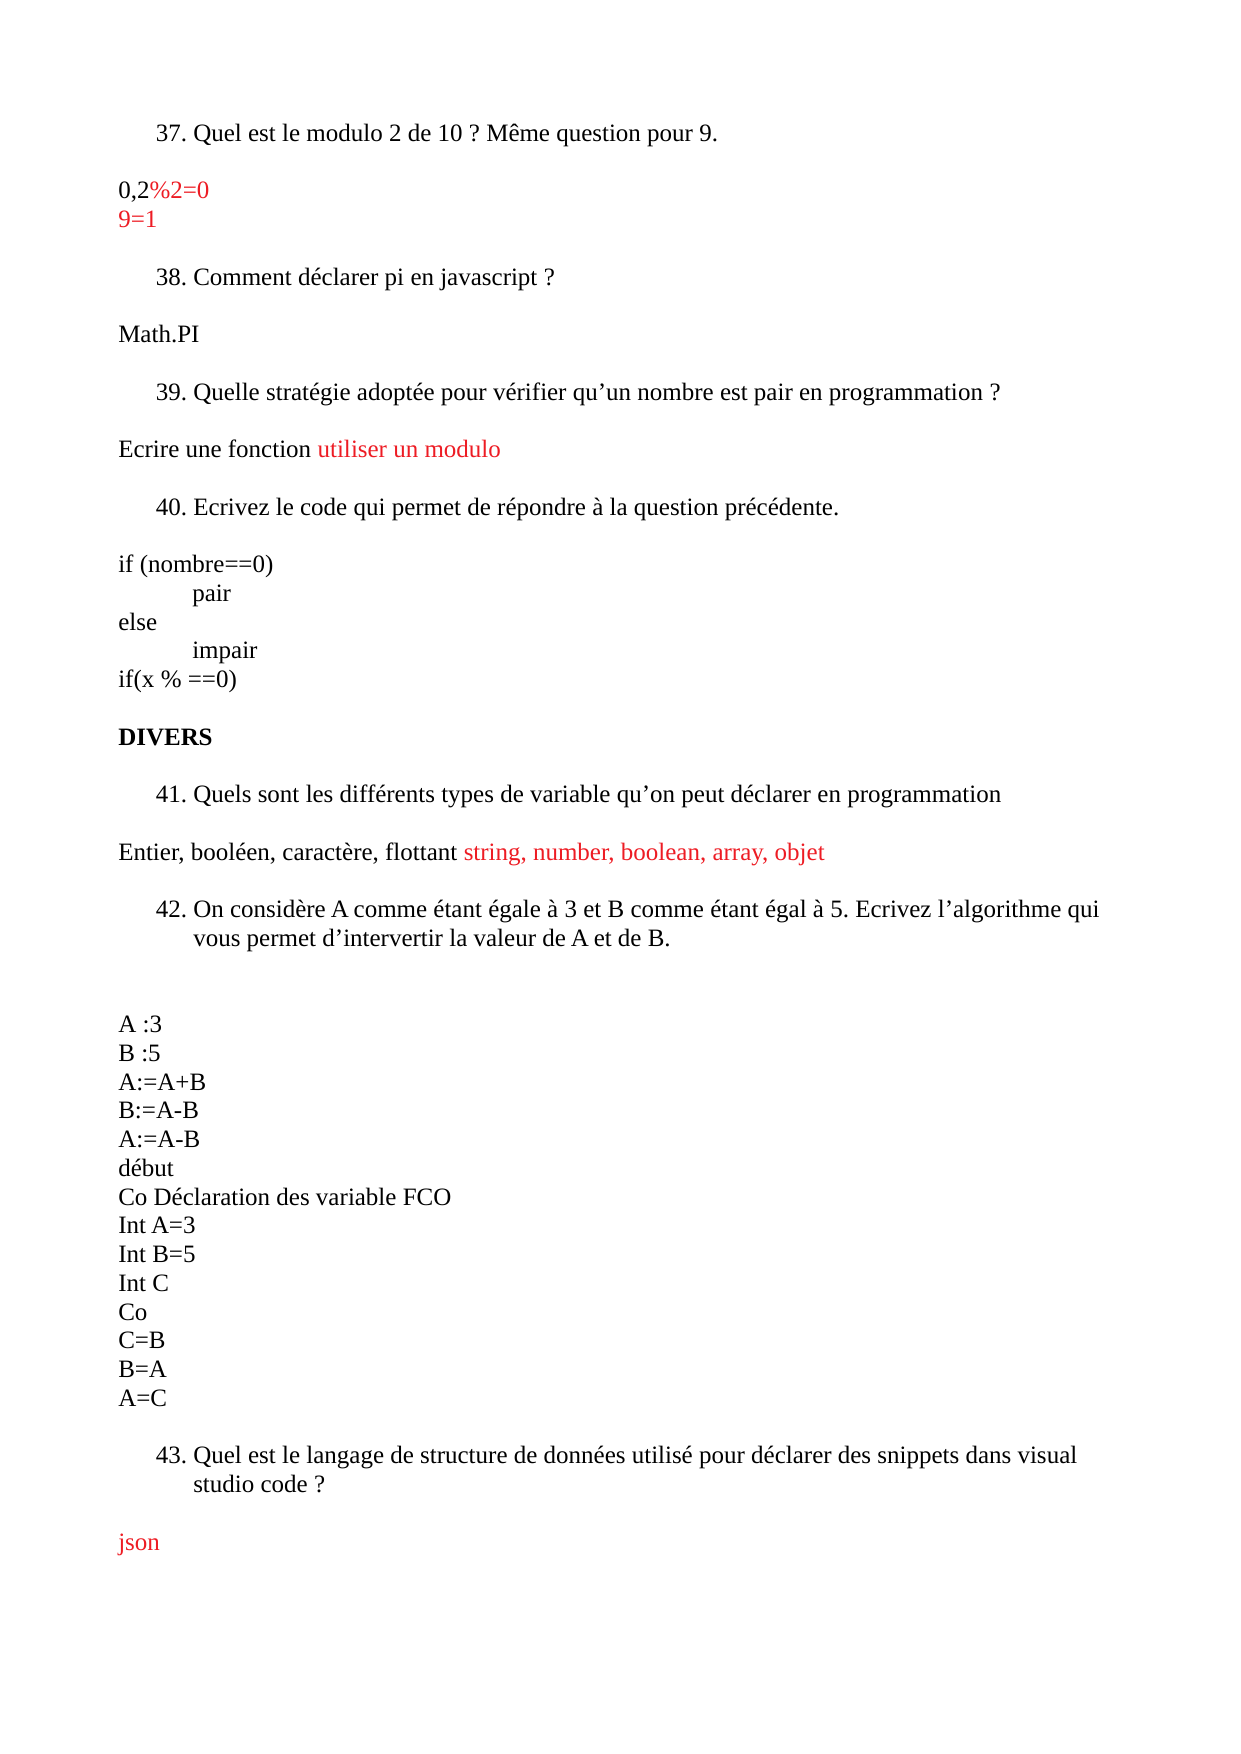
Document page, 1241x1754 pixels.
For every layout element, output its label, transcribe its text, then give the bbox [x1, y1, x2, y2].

text Int B=5 [118, 1239, 1122, 1268]
text début [118, 1153, 1122, 1182]
text DIVERS [118, 722, 1122, 751]
text 0,2%2=0 [118, 176, 1122, 204]
text Co [118, 1297, 1122, 1326]
text A=C [118, 1383, 1122, 1412]
text B:=A-B [118, 1096, 1122, 1124]
list Ecrivez le code qui permet de répondre à la question précédente. [156, 492, 1122, 521]
list Quelle stratégie adoptée pour vérifier qu’un nombre est pair en programmation ? [156, 377, 1122, 406]
text Int A=3 [118, 1211, 1122, 1239]
text if (nombre==0) [118, 549, 1122, 578]
text pair [118, 578, 1122, 607]
text Co Déclaration des variable FCO [118, 1182, 1122, 1211]
text json [118, 1527, 1122, 1556]
text Entier, booléen, caractère, flottant string, number, boolean, array, objet [118, 837, 1122, 866]
text Int C [118, 1268, 1122, 1297]
text impair [118, 636, 1122, 664]
list Quels sont les différents types de variable qu’on peut déclarer en programmation [156, 779, 1122, 808]
text B :5 [118, 1038, 1122, 1067]
text A:=A-B [118, 1124, 1122, 1153]
text B=A [118, 1354, 1122, 1383]
text Ecrire une fonction utiliser un modulo [118, 434, 1122, 463]
list Comment déclarer pi en javascript ? [156, 262, 1122, 291]
list On considère A comme étant égale à 3 et B comme étant égal à 5. Ecrivez l’algorithme qui vous permet d’intervertir la valeur de A et de B. [156, 894, 1122, 952]
text A :3 [118, 1009, 1122, 1038]
text else [118, 607, 1122, 636]
text C=B [118, 1326, 1122, 1354]
text A:=A+B [118, 1067, 1122, 1096]
text Math.PI [118, 319, 1122, 348]
text 9=1 [118, 204, 1122, 233]
text if(x % ==0) [118, 664, 1122, 693]
list Quel est le langage de structure de données utilisé pour déclarer des snippets dans visual studio code ? [156, 1441, 1122, 1498]
list Quel est le modulo 2 de 10 ? Même question pour 9. [156, 118, 1122, 147]
